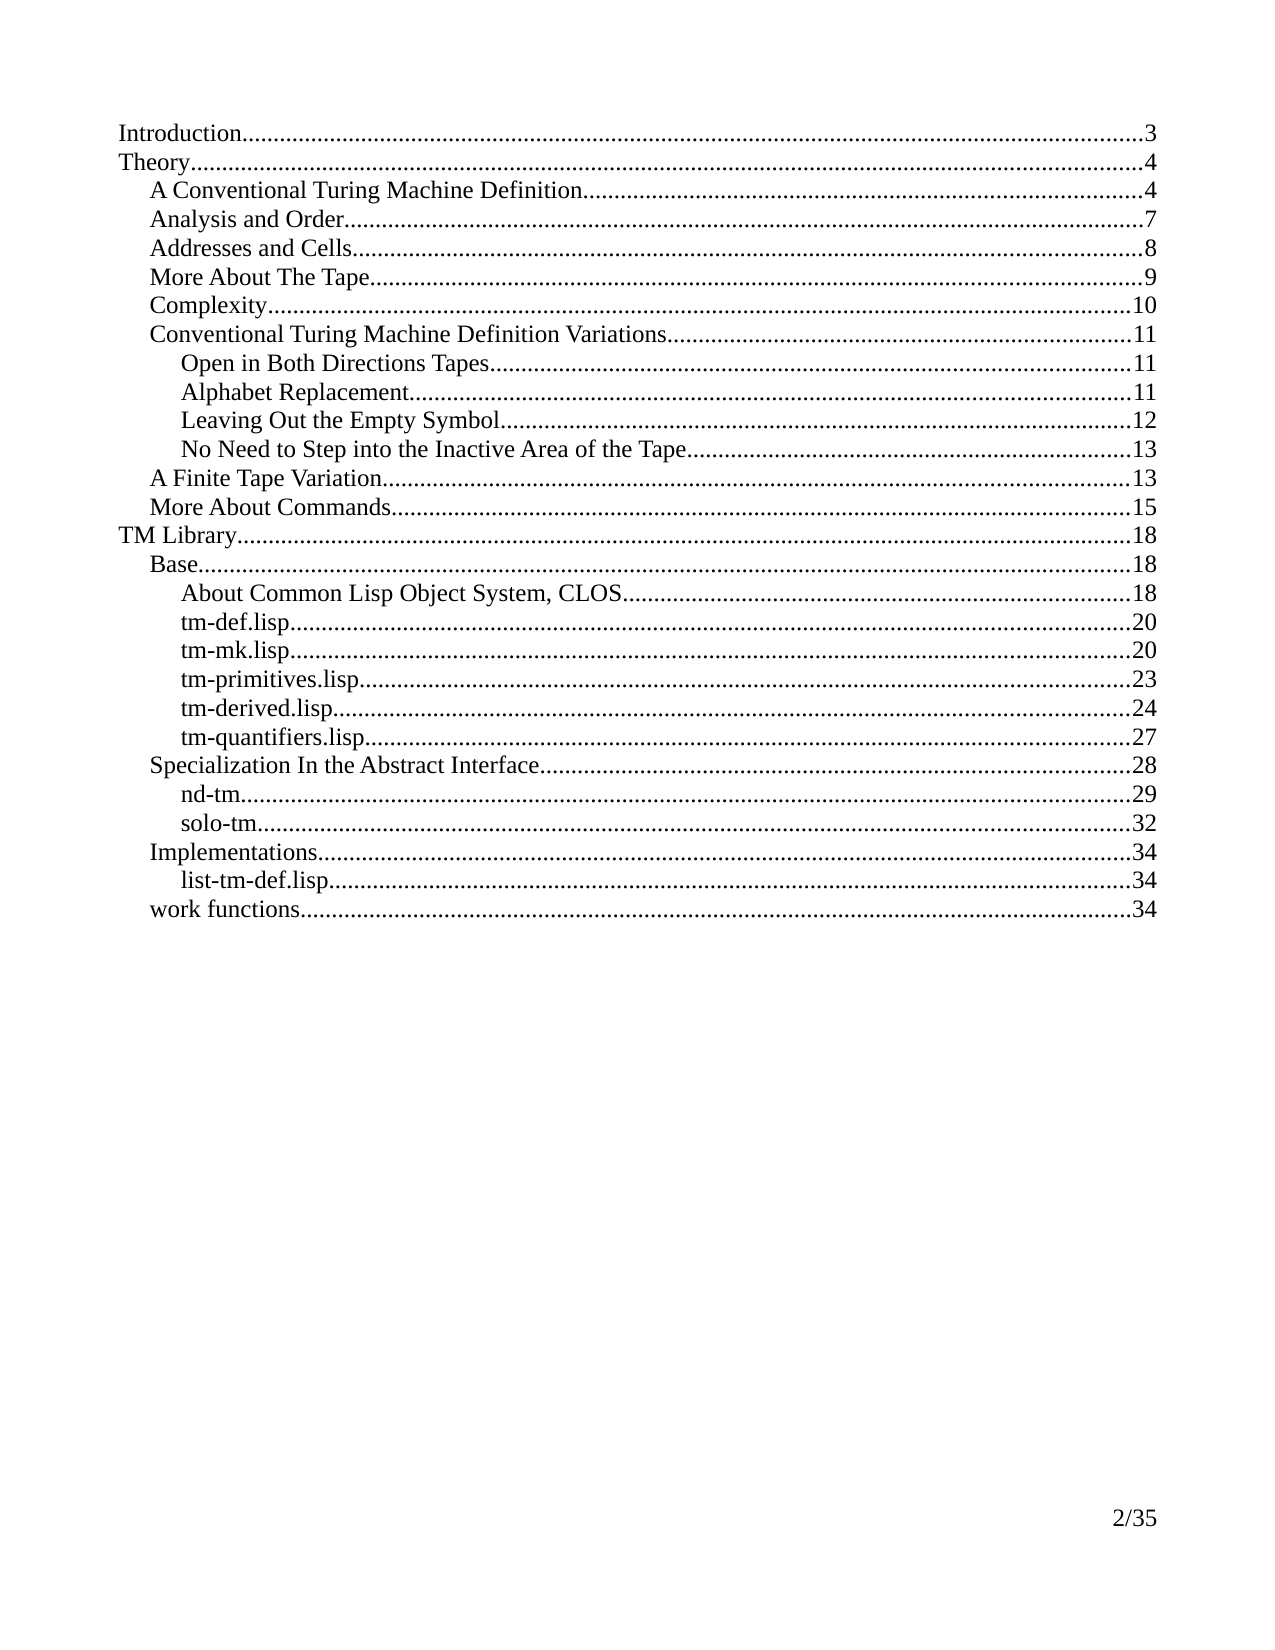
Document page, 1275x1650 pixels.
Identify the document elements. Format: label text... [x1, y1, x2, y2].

text No Need to Step into the Inactive Area of the Tape 13 [181, 434, 1157, 463]
text Addresses and Cells 8 [149, 233, 1157, 262]
text A Conventional Turing Machine Definition 4 [149, 176, 1157, 204]
text About Common Lisp Object System, CLOS 18 [181, 578, 1157, 607]
text Open in Both Directions Tapes 11 [181, 348, 1157, 377]
text Analysis and Order 7 [149, 204, 1157, 233]
text More About The Tape 9 [149, 262, 1157, 291]
text tm-def.lisp 20 [181, 607, 1157, 636]
text work functions 34 [149, 894, 1157, 923]
text A Finite Tape Variation 13 [149, 463, 1157, 492]
text Alphabet Replacement 11 [181, 377, 1157, 406]
text solo-tm 32 [181, 808, 1157, 837]
text tm-derived.lisp 24 [181, 693, 1157, 722]
text Base 18 [149, 549, 1157, 578]
text Leaving Out the Empty Symbol 12 [181, 406, 1157, 434]
text Conventional Turing Machine Definition Variations 11 [149, 319, 1157, 348]
text Introduction 3 [118, 118, 1157, 147]
text Theory 4 [118, 147, 1157, 176]
text TM Library 18 [118, 521, 1157, 549]
text list-tm-def.lisp 34 [181, 866, 1157, 894]
text nd-tm 29 [181, 779, 1157, 808]
text tm-primitives.lisp 23 [181, 664, 1157, 693]
text More About Commands 15 [149, 492, 1157, 521]
text tm-mk.lisp 20 [181, 636, 1157, 664]
text tm-quantifiers.lisp 27 [181, 722, 1157, 751]
text Complexity 10 [149, 291, 1157, 319]
text Specialization In the Abstract Interface 28 [149, 751, 1157, 779]
text Implementations 34 [149, 837, 1157, 866]
